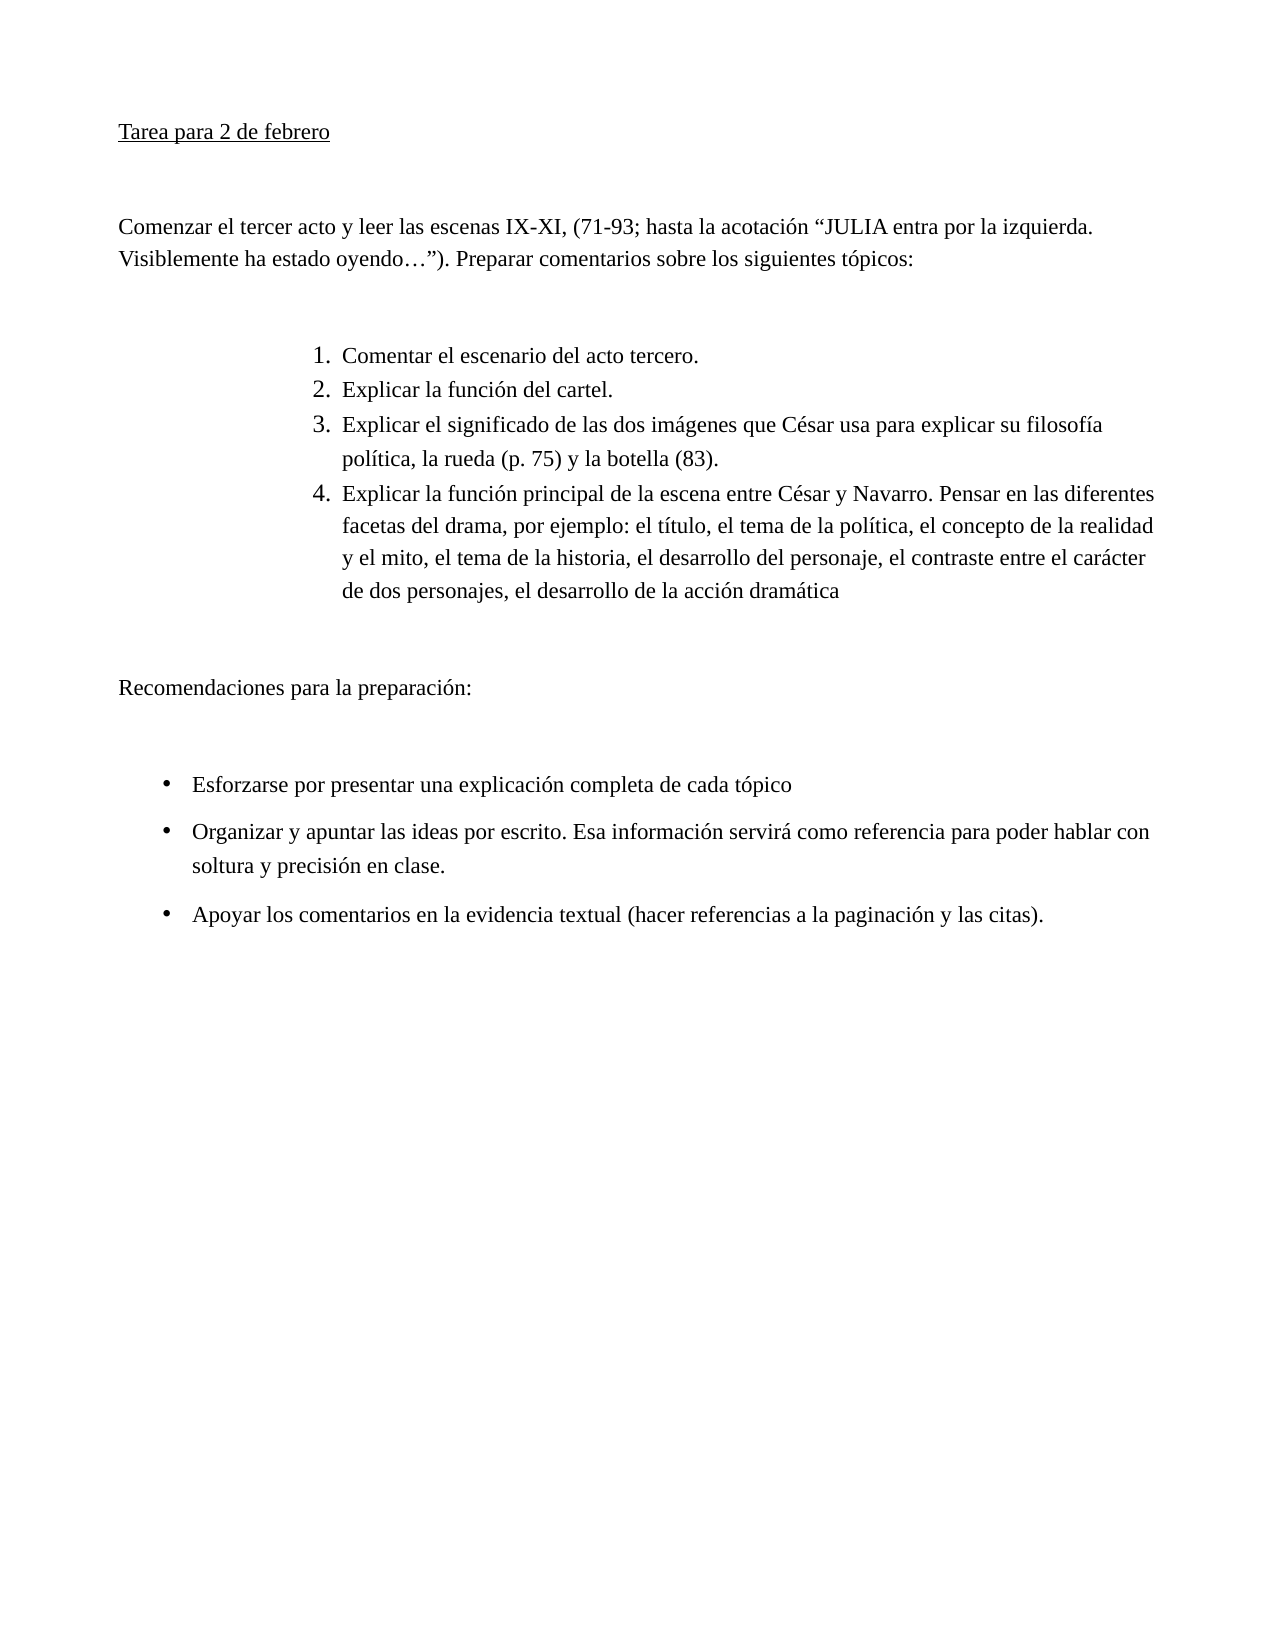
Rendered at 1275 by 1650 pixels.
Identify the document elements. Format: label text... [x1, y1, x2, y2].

list Apoyar los comentarios en la evidencia textual (hacer referencias a la paginación y las citas). [162, 899, 1157, 928]
text Comenzar el tercer acto y leer las escenas IX-XI, (71-93; hasta la acotación “JULIA entra por la izquierda. Visiblemente ha estado oyendo…”). Preparar comentarios sobre los siguientes tópicos: [118, 213, 1157, 271]
list Explicar el significado de las dos imágenes que César usa para explicar su filosofía política, la rueda (p. 75) y la botella (83). [312, 409, 1157, 472]
text Tarea para 2 de febrero [118, 118, 1157, 144]
list Explicar la función principal de la escena entre César y Navarro. Pensar en las diferentes facetas del drama, por ejemplo: el título, el tema de la política, el concepto de la realidad y el mito, el tema de la historia, el desarrollo del personaje, el contraste entre el carácter de dos personajes, el desarrollo de la acción dramática [312, 478, 1157, 604]
list Comentar el escenario del acto tercero. [312, 340, 1157, 369]
list Explicar la función del cartel. [312, 374, 1157, 403]
text Recomendaciones para la preparación: [118, 674, 1157, 700]
list Organizar y apuntar las ideas por escrito. Esa información servirá como referencia para poder hablar con soltura y precisión en clase. [162, 818, 1157, 879]
list Esforzarse por presentar una explicación completa de cada tópico [162, 769, 1157, 798]
